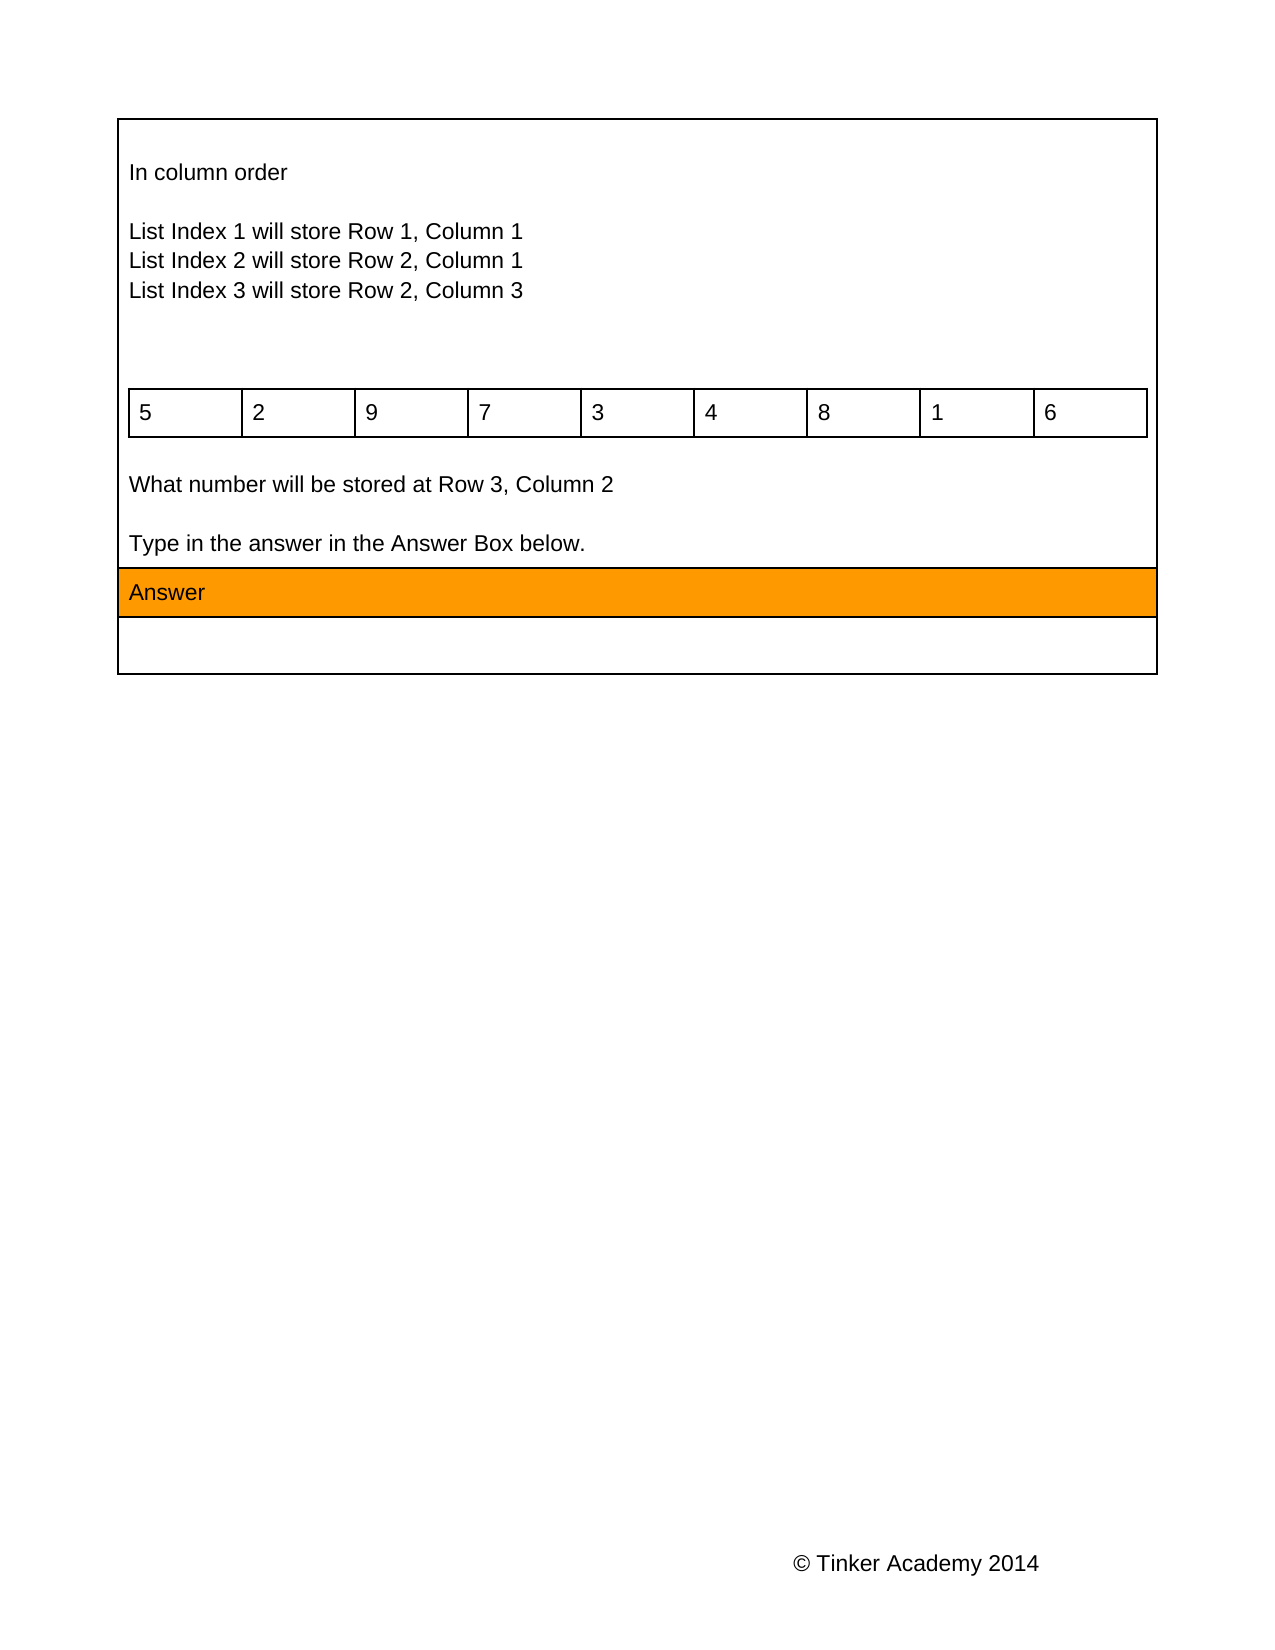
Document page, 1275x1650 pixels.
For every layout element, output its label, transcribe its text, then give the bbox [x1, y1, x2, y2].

table_header 3 [582, 390, 693, 436]
table_header 8 [808, 390, 919, 436]
table_cell [119, 618, 1156, 672]
table_header 6 [1035, 390, 1146, 436]
table_header 1 [921, 390, 1033, 436]
table_cell In column order List Index 1 will store Row 1, Column 1 List Index 2 will store Row 2, Column 1 List Index 3 will store Row 2, Column 3 What number will be stored at Row 3, Column 2 Type in the answer in the Answer Box below. [119, 120, 1156, 567]
table_header 5 [130, 390, 241, 436]
table_header 2 [243, 390, 354, 436]
table_header 7 [469, 390, 580, 436]
table_header 9 [356, 390, 467, 436]
table_cell Answer [119, 569, 1156, 616]
table_header 4 [695, 390, 806, 436]
